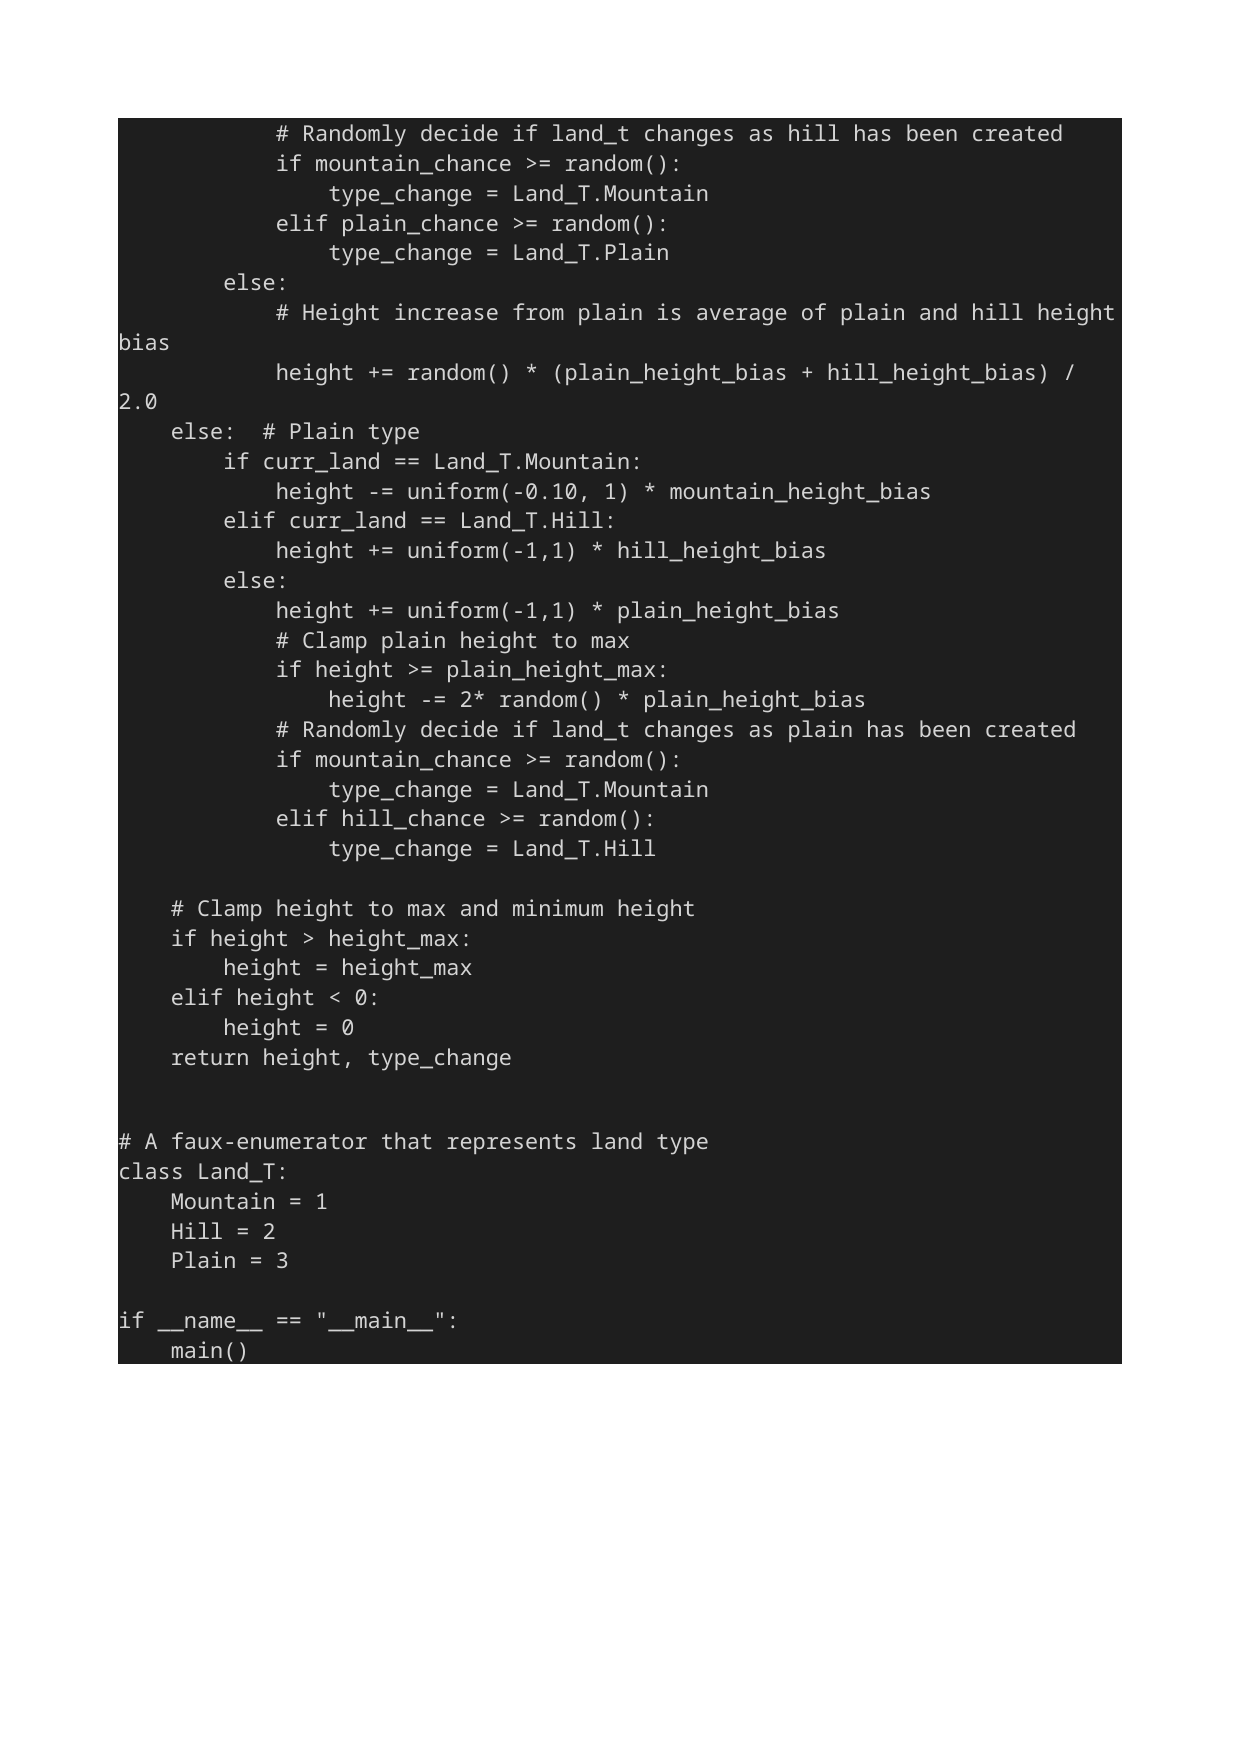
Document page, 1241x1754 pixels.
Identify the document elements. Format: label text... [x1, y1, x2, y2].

text if curr_land == Land_T.Mountain: [118, 446, 1122, 476]
text return height, type_change [118, 1042, 1122, 1071]
text else: [118, 565, 1122, 595]
text type_change = Land_T.Hill [118, 833, 1122, 863]
text if height >= plain_height_max: [118, 654, 1122, 684]
text elif height < 0: [118, 982, 1122, 1012]
text type_change = Land_T.Plain [118, 237, 1122, 267]
text height = height_max [118, 952, 1122, 982]
text class Land_T: [118, 1156, 1122, 1186]
text if height > height_max: [118, 922, 1122, 952]
text # Randomly decide if land_t changes as plain has been created [118, 714, 1122, 744]
text # Height increase from plain is average of plain and hill height bias [118, 297, 1122, 356]
text else: # Plain type [118, 416, 1122, 446]
text if __name__ == "__main__": [118, 1305, 1122, 1335]
text height += random() * (plain_height_bias + hill_height_bias) / 2.0 [118, 356, 1122, 416]
text # Randomly decide if land_t changes as hill has been created [118, 118, 1122, 148]
text elif curr_land == Land_T.Hill: [118, 505, 1122, 535]
text elif hill_chance >= random(): [118, 803, 1122, 833]
text type_change = Land_T.Mountain [118, 773, 1122, 803]
text height -= uniform(-0.10, 1) * mountain_height_bias [118, 476, 1122, 505]
text height += uniform(-1,1) * plain_height_bias [118, 595, 1122, 624]
text type_change = Land_T.Mountain [118, 178, 1122, 207]
text # A faux-enumerator that represents land type [118, 1126, 1122, 1156]
text # Clamp height to max and minimum height [118, 893, 1122, 922]
text if mountain_chance >= random(): [118, 744, 1122, 773]
text else: [118, 267, 1122, 297]
text elif plain_chance >= random(): [118, 207, 1122, 237]
text height -= 2* random() * plain_height_bias [118, 684, 1122, 714]
text # Clamp plain height to max [118, 624, 1122, 654]
text Mountain = 1 [118, 1186, 1122, 1216]
text Hill = 2 [118, 1216, 1122, 1245]
text height += uniform(-1,1) * hill_height_bias [118, 535, 1122, 565]
text if mountain_chance >= random(): [118, 148, 1122, 178]
text height = 0 [118, 1012, 1122, 1042]
text Plain = 3 [118, 1245, 1122, 1275]
text main() [118, 1335, 1122, 1364]
